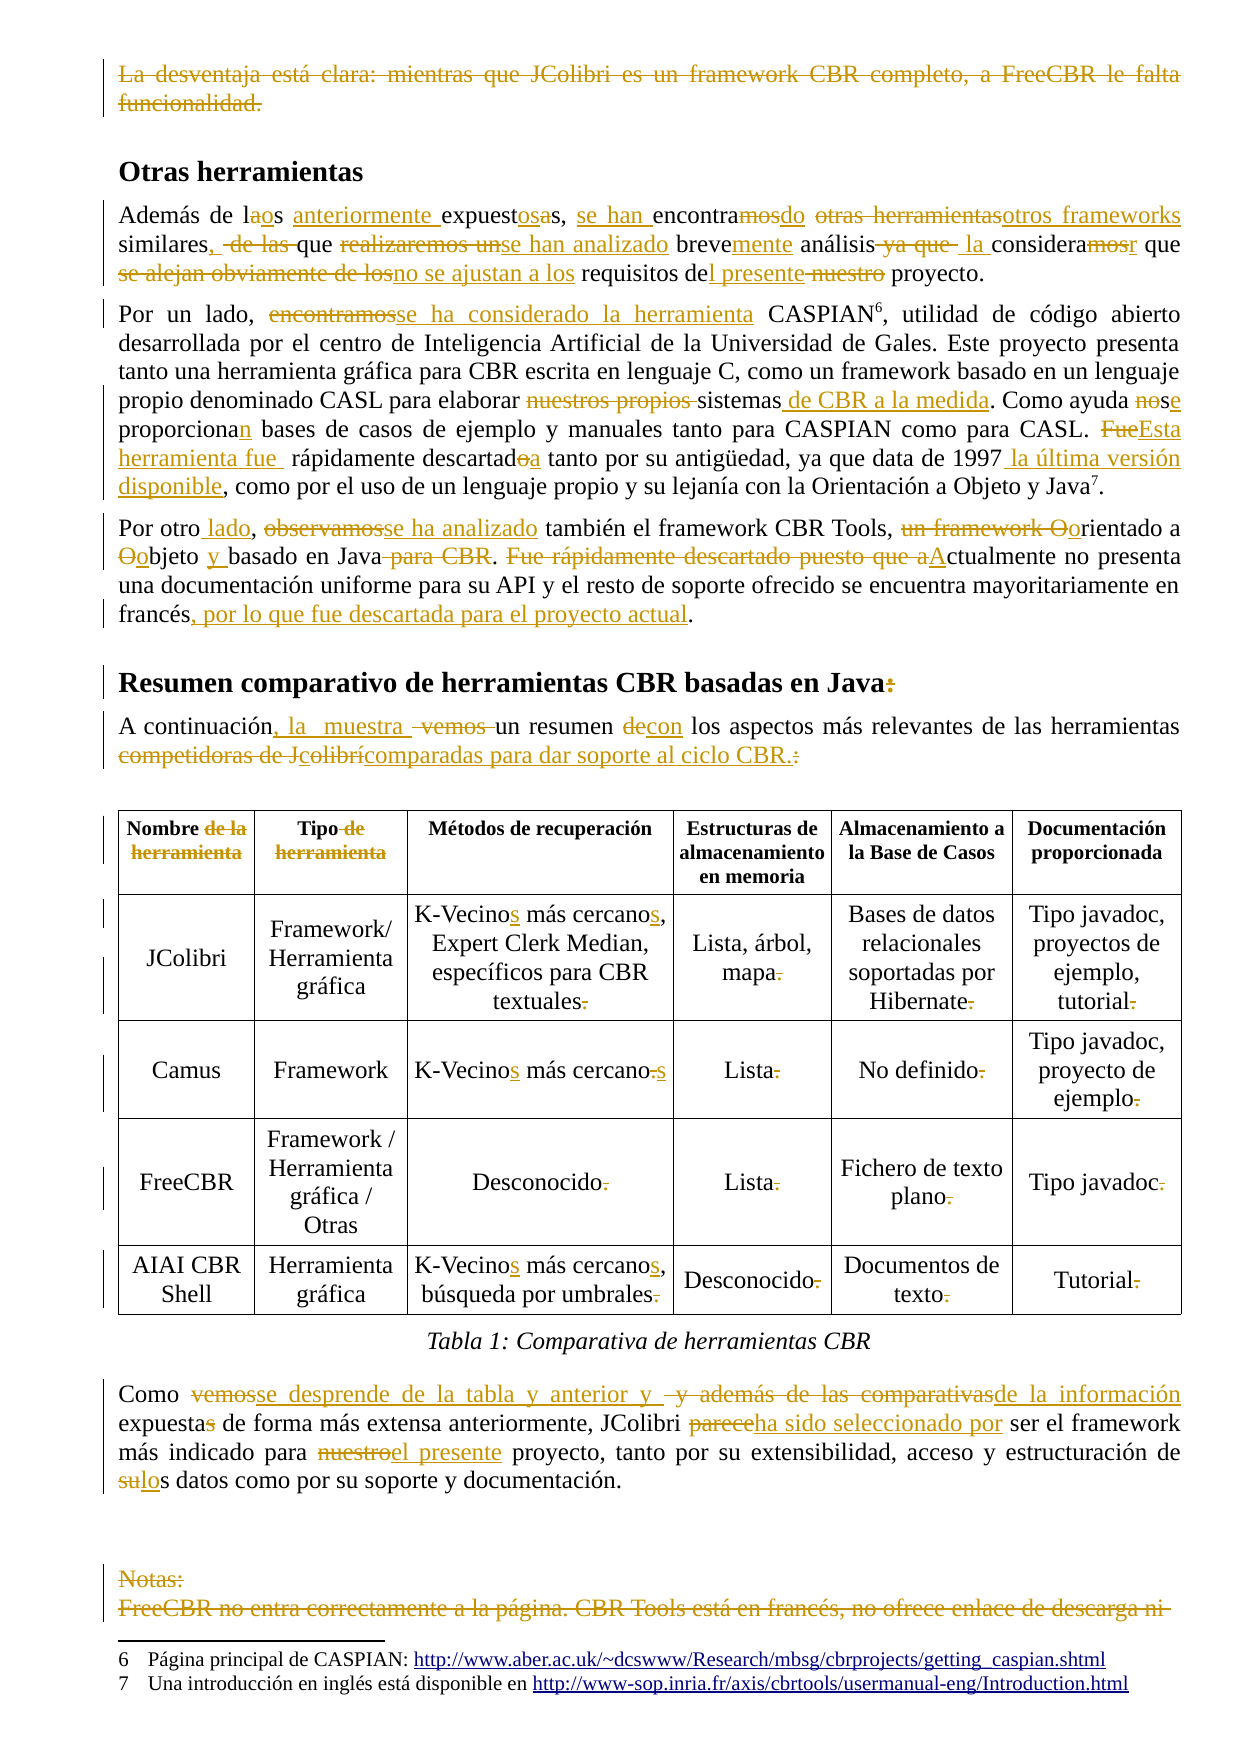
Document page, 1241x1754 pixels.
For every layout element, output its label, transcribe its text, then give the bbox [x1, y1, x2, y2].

table_cell FreeCBR [119, 1119, 254, 1244]
table_cell AIAI CBR Shell [119, 1246, 254, 1314]
table_cell Lista, árbol, mapa [674, 895, 831, 1020]
table_cell Tipo javadoc [1013, 1119, 1181, 1244]
table_header Métodos de recuperación [408, 811, 673, 894]
table_cell JColibri [119, 895, 254, 1020]
table_cell Desconocido [674, 1246, 831, 1314]
text Una introducción en inglés está disponible en http://www-sop.inria.fr/axis/cbrtools/usermanual-eng/Introduction.html [118, 1671, 1181, 1695]
table_header Documentación proporcionada [1013, 811, 1181, 894]
table_cell Fichero de texto plano [832, 1119, 1012, 1244]
text Además de los anteriormente expuestoss, se han encontrado otros frameworks similares, que se han analizado brevemente análisis la considerar que no se ajustan a los requisitos del presente proyecto. [118, 200, 1181, 286]
table_cell No definido [832, 1021, 1012, 1118]
table_cell Camus [119, 1021, 254, 1118]
table_cell Lista [674, 1119, 831, 1244]
text Como se desprende de la tabla y anterior y de la información expuesta de forma más extensa anteriormente, JColibri ha sido seleccionado por ser el framework más indicado para el presente proyecto, tanto por su extensibilidad, acceso y estructuración de los datos como por su soporte y documentación. [118, 1379, 1181, 1494]
table_cell Tipo javadoc, proyecto de ejemplo [1013, 1021, 1181, 1118]
table_cell Tipo javadoc, proyectos de ejemplo, tutorial [1013, 895, 1181, 1020]
table_header Nombre [119, 811, 254, 894]
table_cell K-Vecinos más cercanos [408, 1021, 673, 1118]
table_header Tipo [255, 811, 407, 894]
table_cell Framework [255, 1021, 407, 1118]
subtitle Resumen comparativo de herramientas CBR basadas en Java [118, 665, 1181, 699]
text Tabla 1: Comparativa de herramientas CBR [118, 1326, 1181, 1355]
table_cell Herramienta gráfica [255, 1246, 407, 1314]
table_cell Lista [674, 1021, 831, 1118]
table_header Almacenamiento a la Base de Casos [832, 811, 1012, 894]
text Por otro lado, se ha analizado también el framework CBR Tools, orientado a objeto y basado en Java. Actualmente no presenta una documentación uniforme para su API y el resto de soporte ofrecido se encuentra mayoritariamente en francés, por lo que fue descartada para el proyecto actual. [118, 513, 1181, 628]
table_cell Desconocido [408, 1119, 673, 1244]
table_cell Tutorial [1013, 1246, 1181, 1314]
table_cell K-Vecinos más cercanos, búsqueda por umbrales [408, 1246, 673, 1314]
table_cell Framework/ Herramienta gráfica [255, 895, 407, 1020]
table_cell Framework / Herramienta gráfica / Otras [255, 1119, 407, 1244]
text A continuación, la muestra un resumen con los aspectos más relevantes de las herramientasccomparadas para dar soporte al ciclo CBR. [118, 711, 1181, 769]
table_header Estructuras de almacenamiento en memoria [674, 811, 831, 894]
subtitle Otras herramientas [118, 154, 1181, 188]
table_cell K-Vecinos más cercanos, Expert Clerk Median, específicos para CBR textuales [408, 895, 673, 1020]
text Página principal de CASPIAN: http://www.aber.ac.uk/~dcswww/Research/mbsg/cbrprojects/getting_caspian.shtml [118, 1647, 1181, 1671]
table_cell Documentos de texto [832, 1246, 1012, 1314]
table_cell Bases de datos relacionales soportadas por Hibernate [832, 895, 1012, 1020]
text Por un lado, se ha considerado la herramienta CASPIAN, utilidad de código abierto desarrollada por el centro de Inteligencia Artificial de la Universidad de Gales. Este proyecto presenta tanto una herramienta gráfica para CBR escrita en lenguaje C, como un framework basado en un lenguaje propio denominado CASL para elaborar sistemas de CBR a la medida. Como ayuda se proporcionan bases de casos de ejemplo y manuales tanto para CASPIAN como para CASL. Esta herramienta fue rápidamente descartada tanto por su antigüedad, ya que data de 1997 la última versión disponible, como por el uso de un lenguaje propio y su lejanía con la Orientación a Objeto y Java. [118, 299, 1181, 500]
